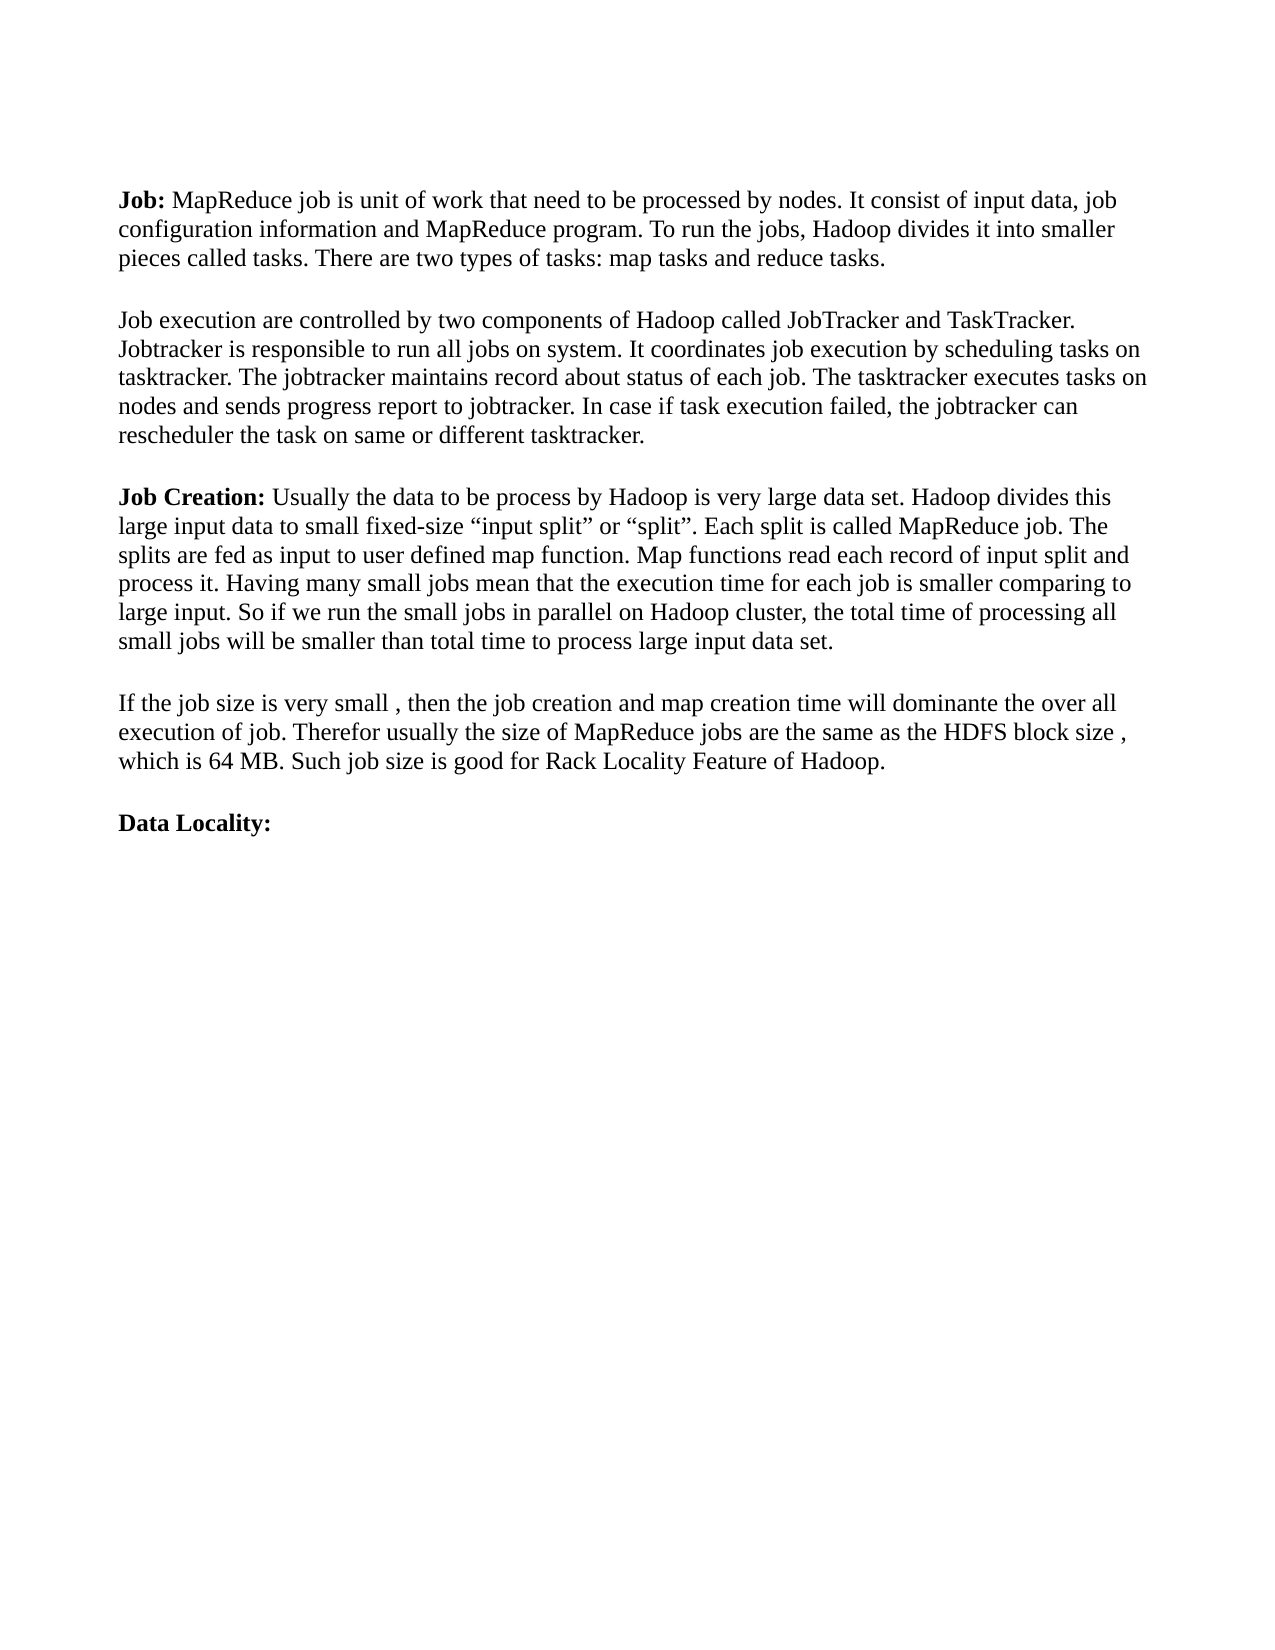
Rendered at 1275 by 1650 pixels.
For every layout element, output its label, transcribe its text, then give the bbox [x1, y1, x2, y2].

text Data Locality: [118, 808, 1157, 837]
text Job Creation: Usually the data to be process by Hadoop is very large data set. Hadoop divides this large input data to small fixed-size “input split” or “split”. Each split is called MapReduce job. The splits are fed as input to user defined map function. Map functions read each record of input split and process it. Having many small jobs mean that the execution time for each job is smaller comparing to large input. So if we run the small jobs in parallel on Hadoop cluster, the total time of processing all small jobs will be smaller than total time to process large input data set. [118, 482, 1157, 655]
text If the job size is very small , then the job creation and map creation time will dominante the over all execution of job. Therefor usually the size of MapReduce jobs are the same as the HDFS block size , which is 64 MB. Such job size is good for Rack Locality Feature of Hadoop. [118, 688, 1157, 774]
text Job execution are controlled by two components of Hadoop called JobTracker and TaskTracker. Jobtracker is responsible to run all jobs on system. It coordinates job execution by scheduling tasks on tasktracker. The jobtracker maintains record about status of each job. The tasktracker executes tasks on nodes and sends progress report to jobtracker. In case if task execution failed, the jobtracker can rescheduler the task on same or different tasktracker. [118, 305, 1157, 449]
text Job: MapReduce job is unit of work that need to be processed by nodes. It consist of input data, job configuration information and MapReduce program. To run the jobs, Hadoop divides it into smaller pieces called tasks. There are two types of tasks: map tasks and reduce tasks. [118, 185, 1157, 271]
